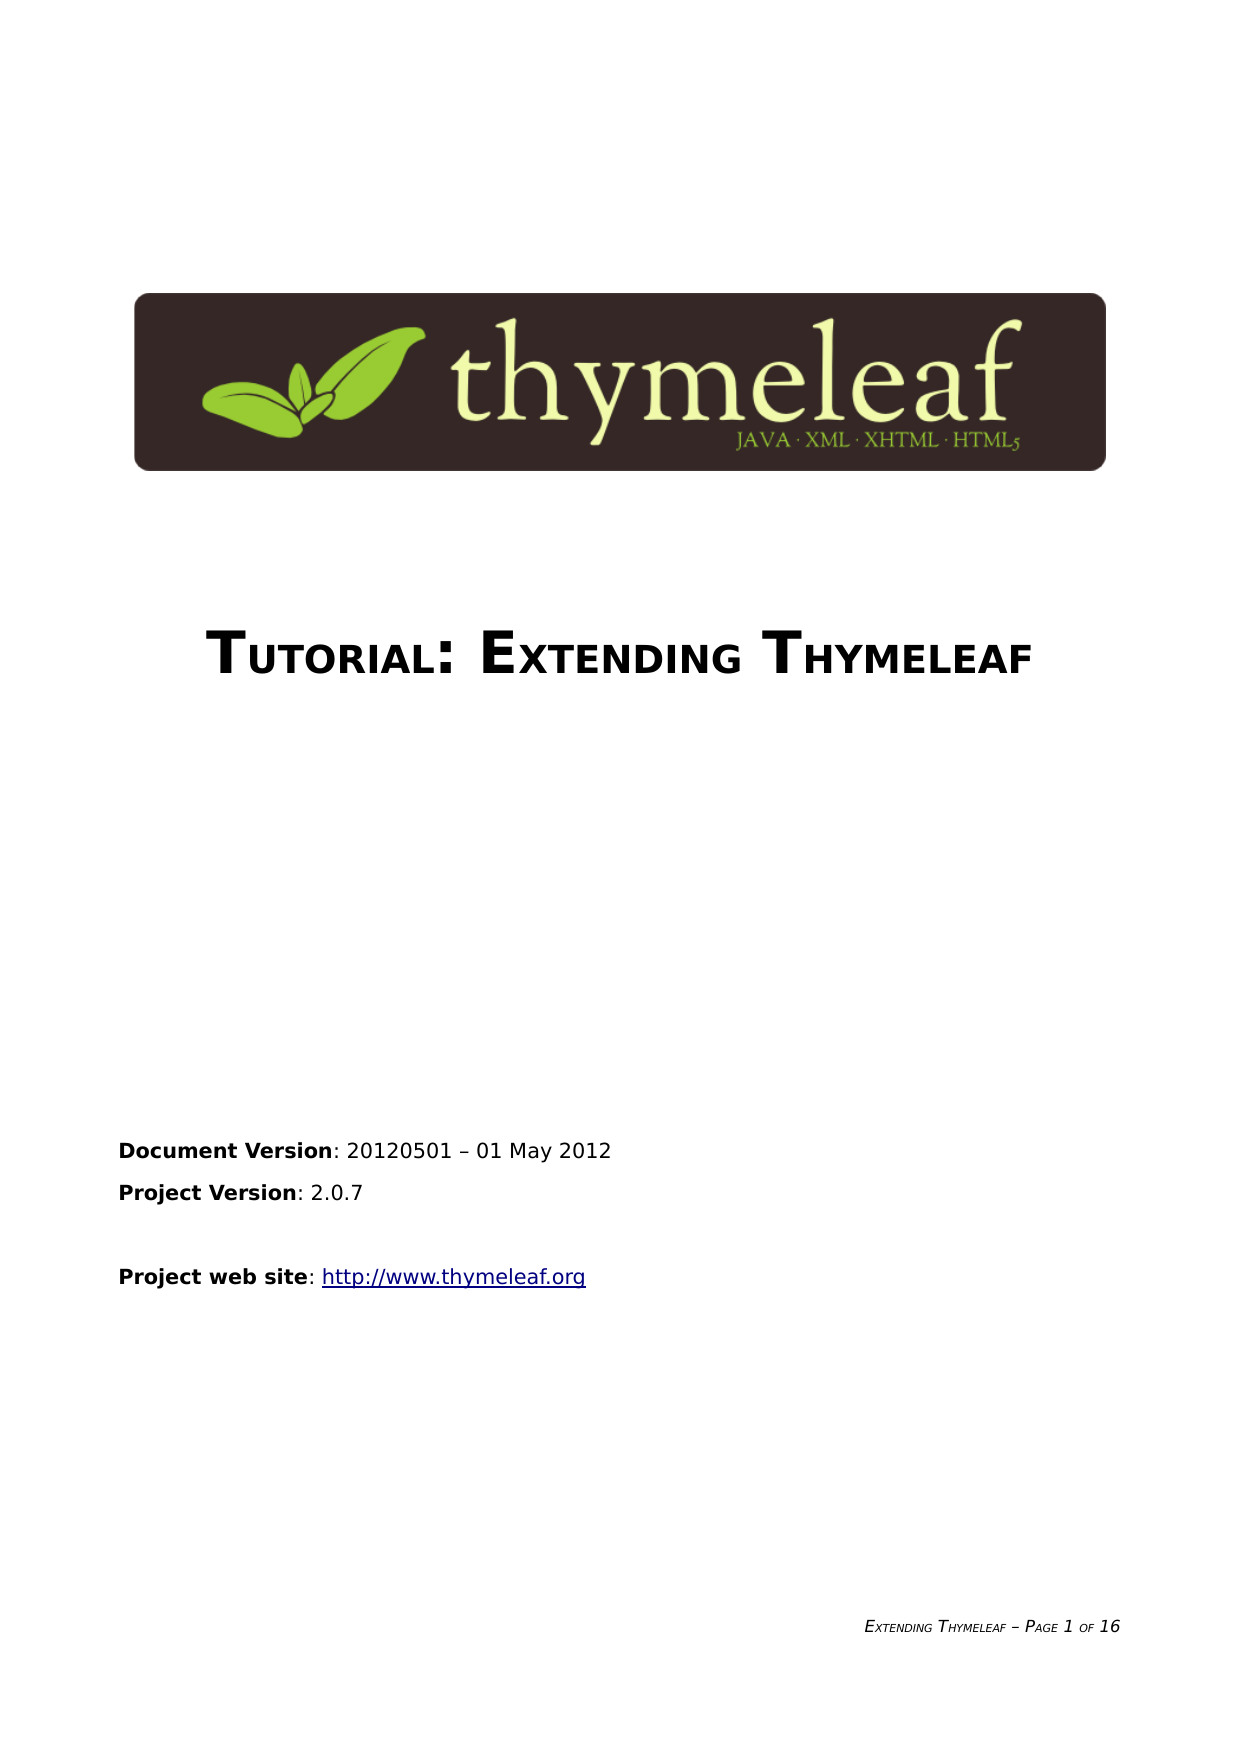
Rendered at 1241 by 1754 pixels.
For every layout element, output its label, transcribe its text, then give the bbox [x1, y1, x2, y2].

text Project web site: http://www.thymeleaf.org [118, 1265, 1122, 1289]
text Document Version: 20120501 – 01 May 2012 [118, 1139, 1122, 1164]
title Tutorial: Extending Thymeleaf [118, 620, 1122, 688]
text Project Version: 2.0.7 [118, 1181, 1122, 1206]
picture [134, 293, 1106, 471]
